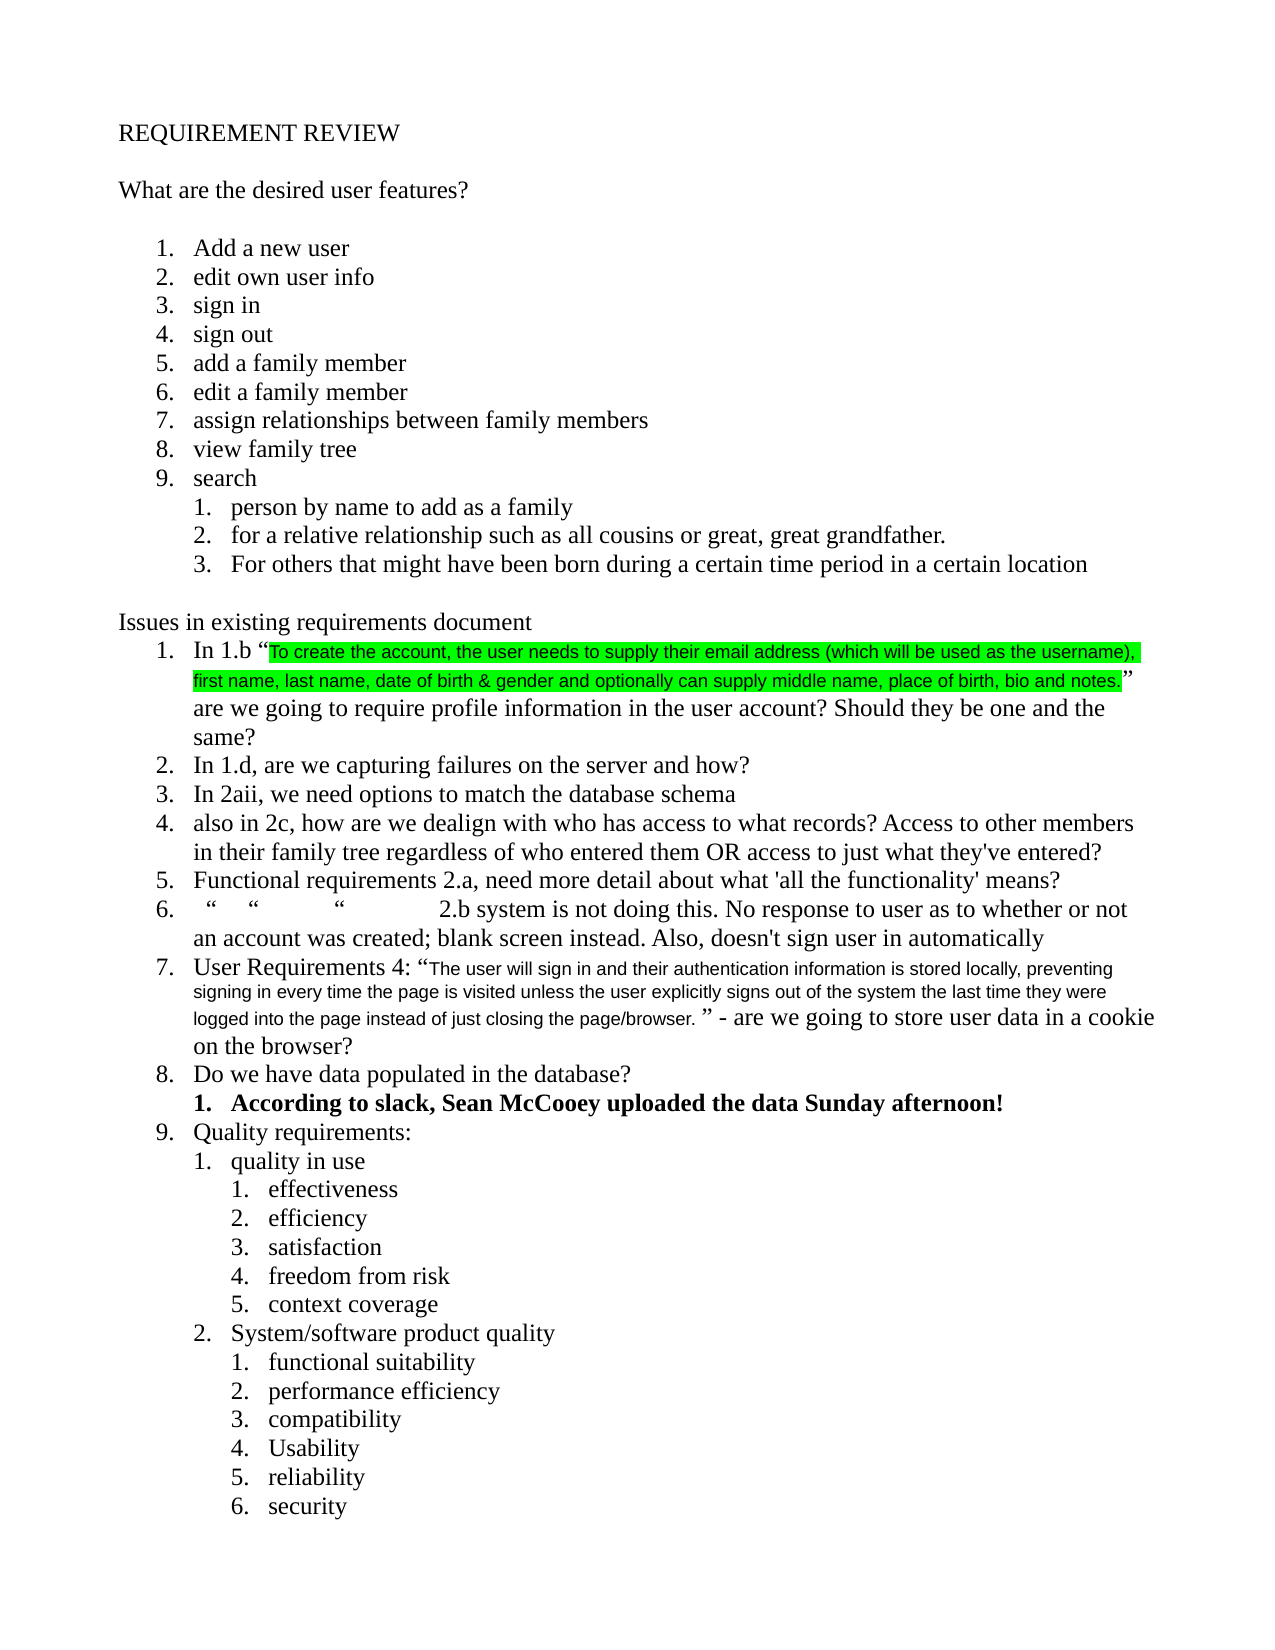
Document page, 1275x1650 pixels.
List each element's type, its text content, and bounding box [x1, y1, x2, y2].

list context coverage [231, 1289, 1157, 1318]
list quality in use [193, 1146, 1157, 1174]
list Usability [231, 1433, 1157, 1462]
list sign out [156, 319, 1157, 348]
list security [231, 1491, 1157, 1519]
list freedom from risk [231, 1261, 1157, 1289]
text REQUIREMENT REVIEW [118, 118, 1157, 147]
list efficiency [231, 1203, 1157, 1232]
list sign in [156, 291, 1157, 319]
list for a relative relationship such as all cousins or great, great grandfather. [193, 521, 1157, 549]
list edit a family member [156, 377, 1157, 406]
list effectiveness [231, 1174, 1157, 1203]
list assign relationships between family members [156, 406, 1157, 434]
list edit own user info [156, 262, 1157, 291]
list In 2aii, we need options to match the database schema [156, 779, 1157, 808]
list System/software product quality [193, 1318, 1157, 1347]
list Quality requirements: [156, 1117, 1157, 1146]
text What are the desired user features? [118, 176, 1157, 204]
list also in 2c, how are we dealign with who has access to what records? Access to other members in their family tree regardless of who entered them OR access to just what they've entered? [156, 808, 1157, 866]
list Add a new user [156, 233, 1157, 262]
list reliability [231, 1462, 1157, 1491]
list functional suitability [231, 1347, 1157, 1376]
list person by name to add as a family [193, 492, 1157, 521]
list performance efficiency [231, 1376, 1157, 1404]
list Do we have data populated in the database? [156, 1059, 1157, 1088]
list According to slack, Sean McCooey uploaded the data Sunday afternoon! [193, 1088, 1157, 1117]
list add a family member [156, 348, 1157, 377]
list compatibility [231, 1404, 1157, 1433]
list For others that might have been born during a certain time period in a certain location [193, 549, 1157, 578]
list In 1.d, are we capturing failures on the server and how? [156, 751, 1157, 779]
list satisfaction [231, 1232, 1157, 1261]
list Functional requirements 2.a, need more detail about what 'all the functionality' means? [156, 866, 1157, 894]
text Issues in existing requirements document [118, 607, 1157, 636]
list view family tree [156, 434, 1157, 463]
list In 1.b “To create the account, the user needs to supply their email address (which will be used as the username), first name, last name, date of birth & gender and optionally can supply middle name, place of birth, bio and notes.” are we going to require profile information in the user account? Should they be one and the same? [156, 636, 1157, 751]
list “ “ “ 2.b system is not doing this. No response to user as to whether or not an account was created; blank screen instead. Also, doesn't sign user in automatically [156, 894, 1157, 952]
list search [156, 463, 1157, 492]
list User Requirements 4: “The user will sign in and their authentication information is stored locally, preventing signing in every time the page is visited unless the user explicitly signs out of the system the last time they were logged into the page instead of just closing the page/browser. ” - are we going to store user data in a cookie on the browser? [156, 952, 1157, 1059]
